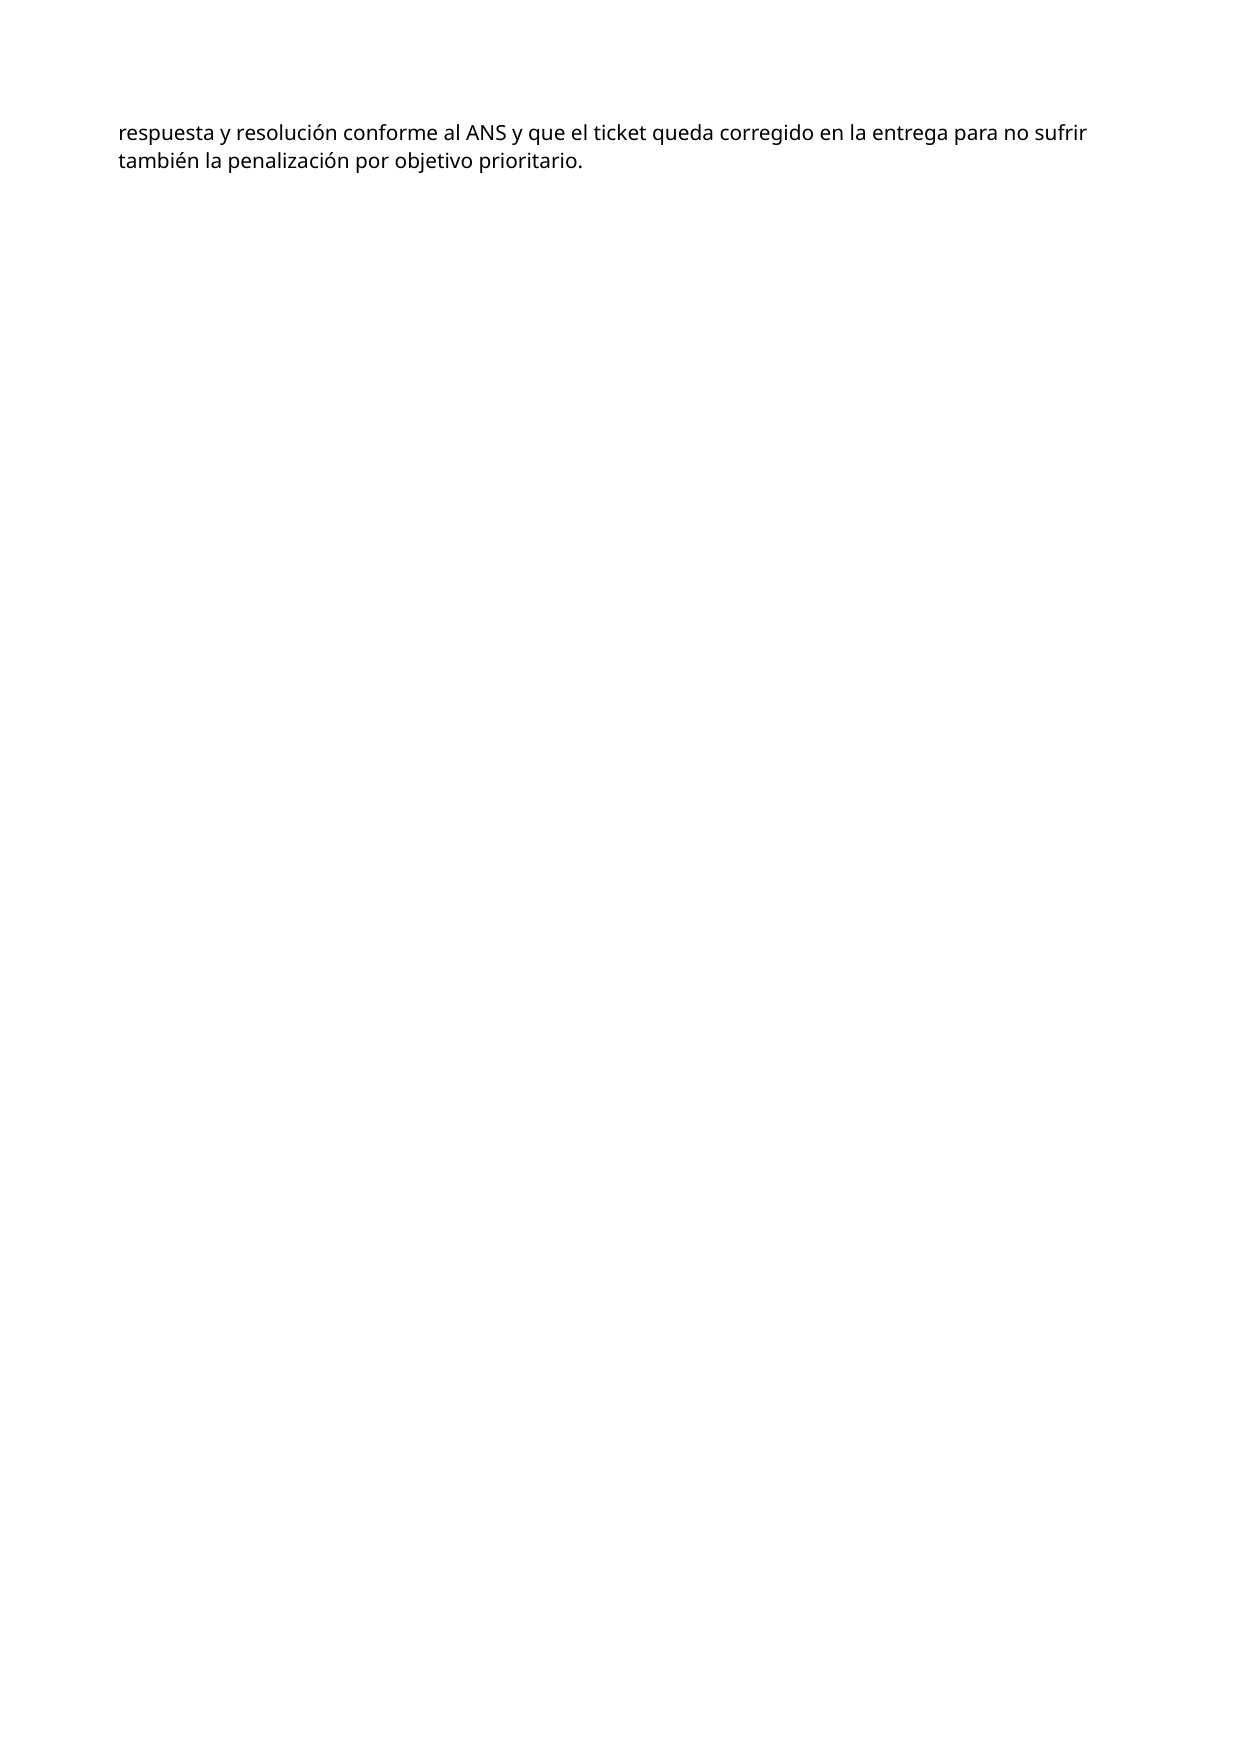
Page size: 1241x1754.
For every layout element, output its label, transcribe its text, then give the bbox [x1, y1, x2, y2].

text respuesta y resolución conforme al ANS y que el ticket queda corregido en la entrega para no sufrir también la penalización por objetivo prioritario. [118, 118, 1122, 175]
